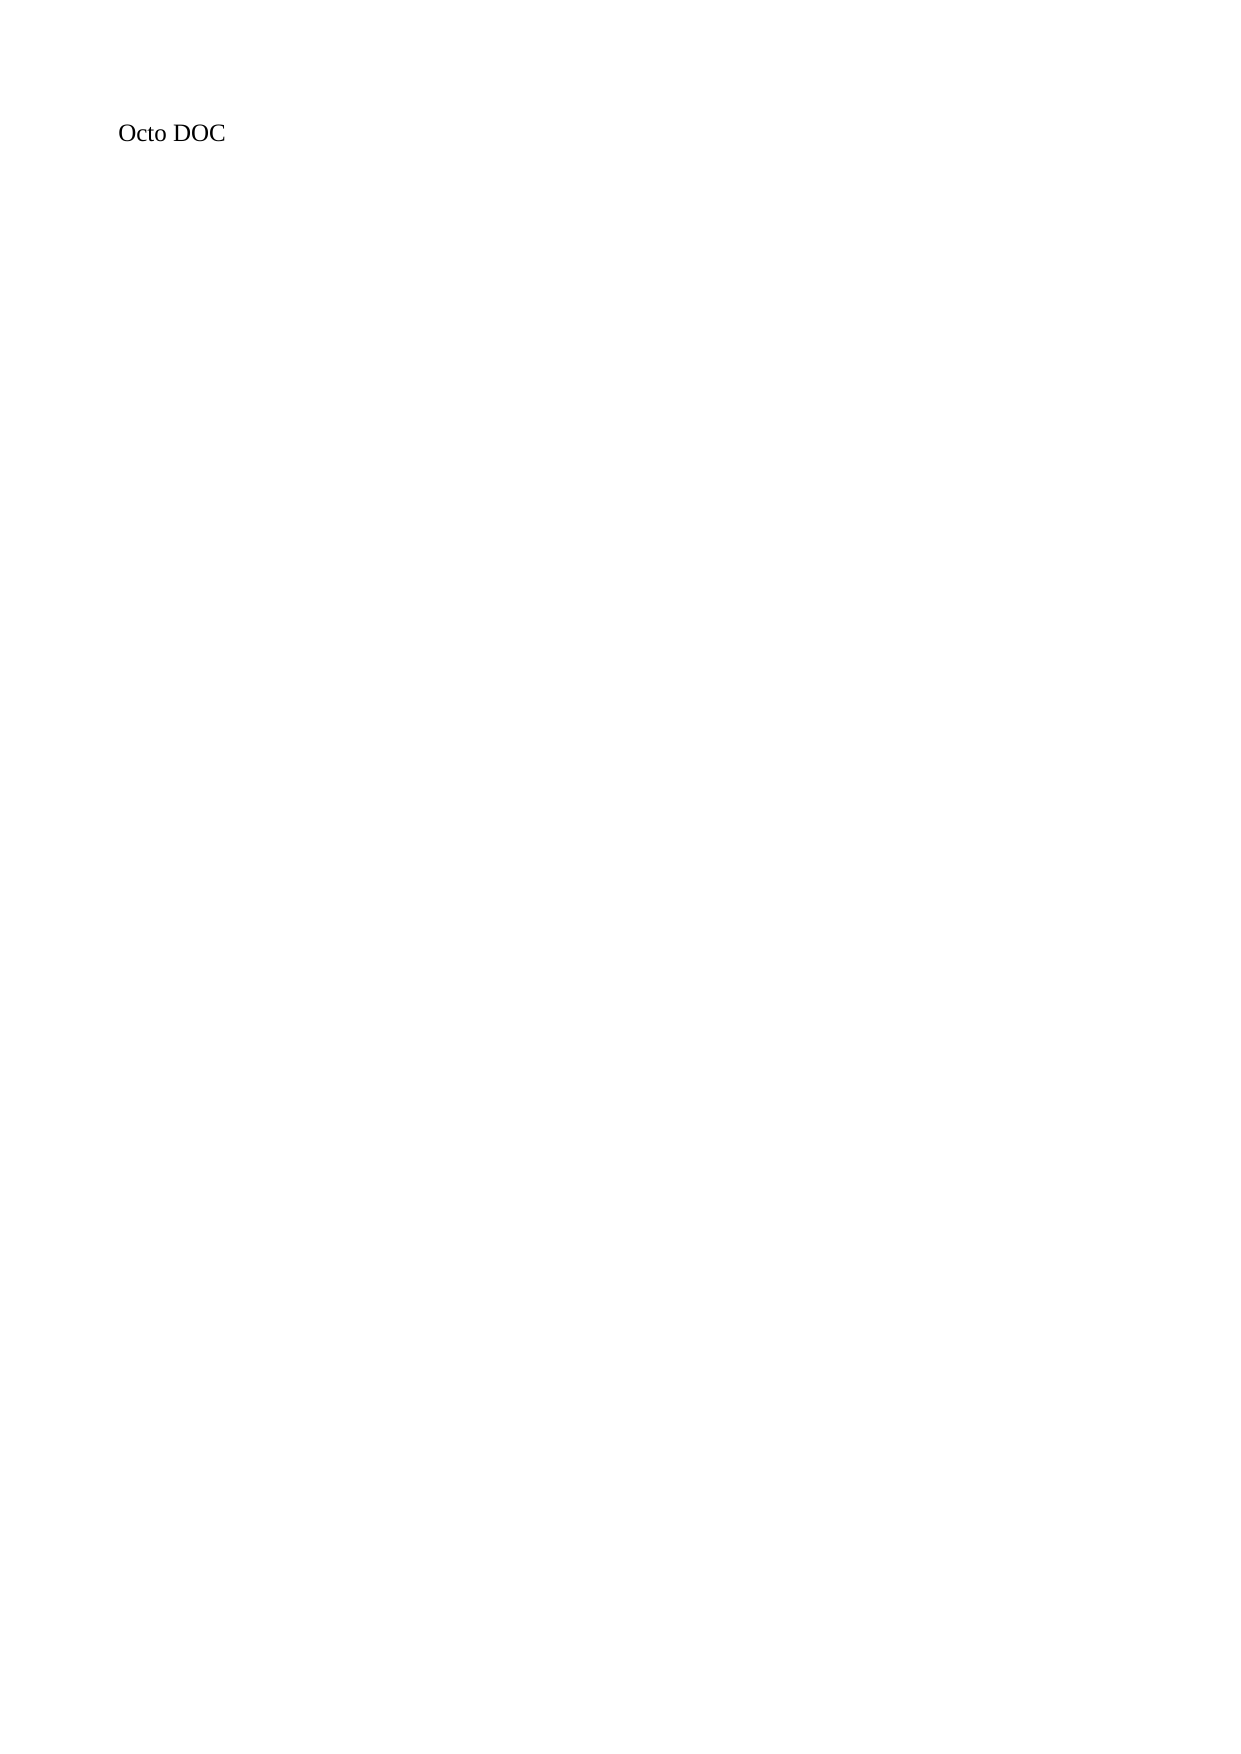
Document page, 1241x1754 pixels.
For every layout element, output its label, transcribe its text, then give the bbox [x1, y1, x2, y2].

text Octo DOC [118, 118, 1122, 147]
